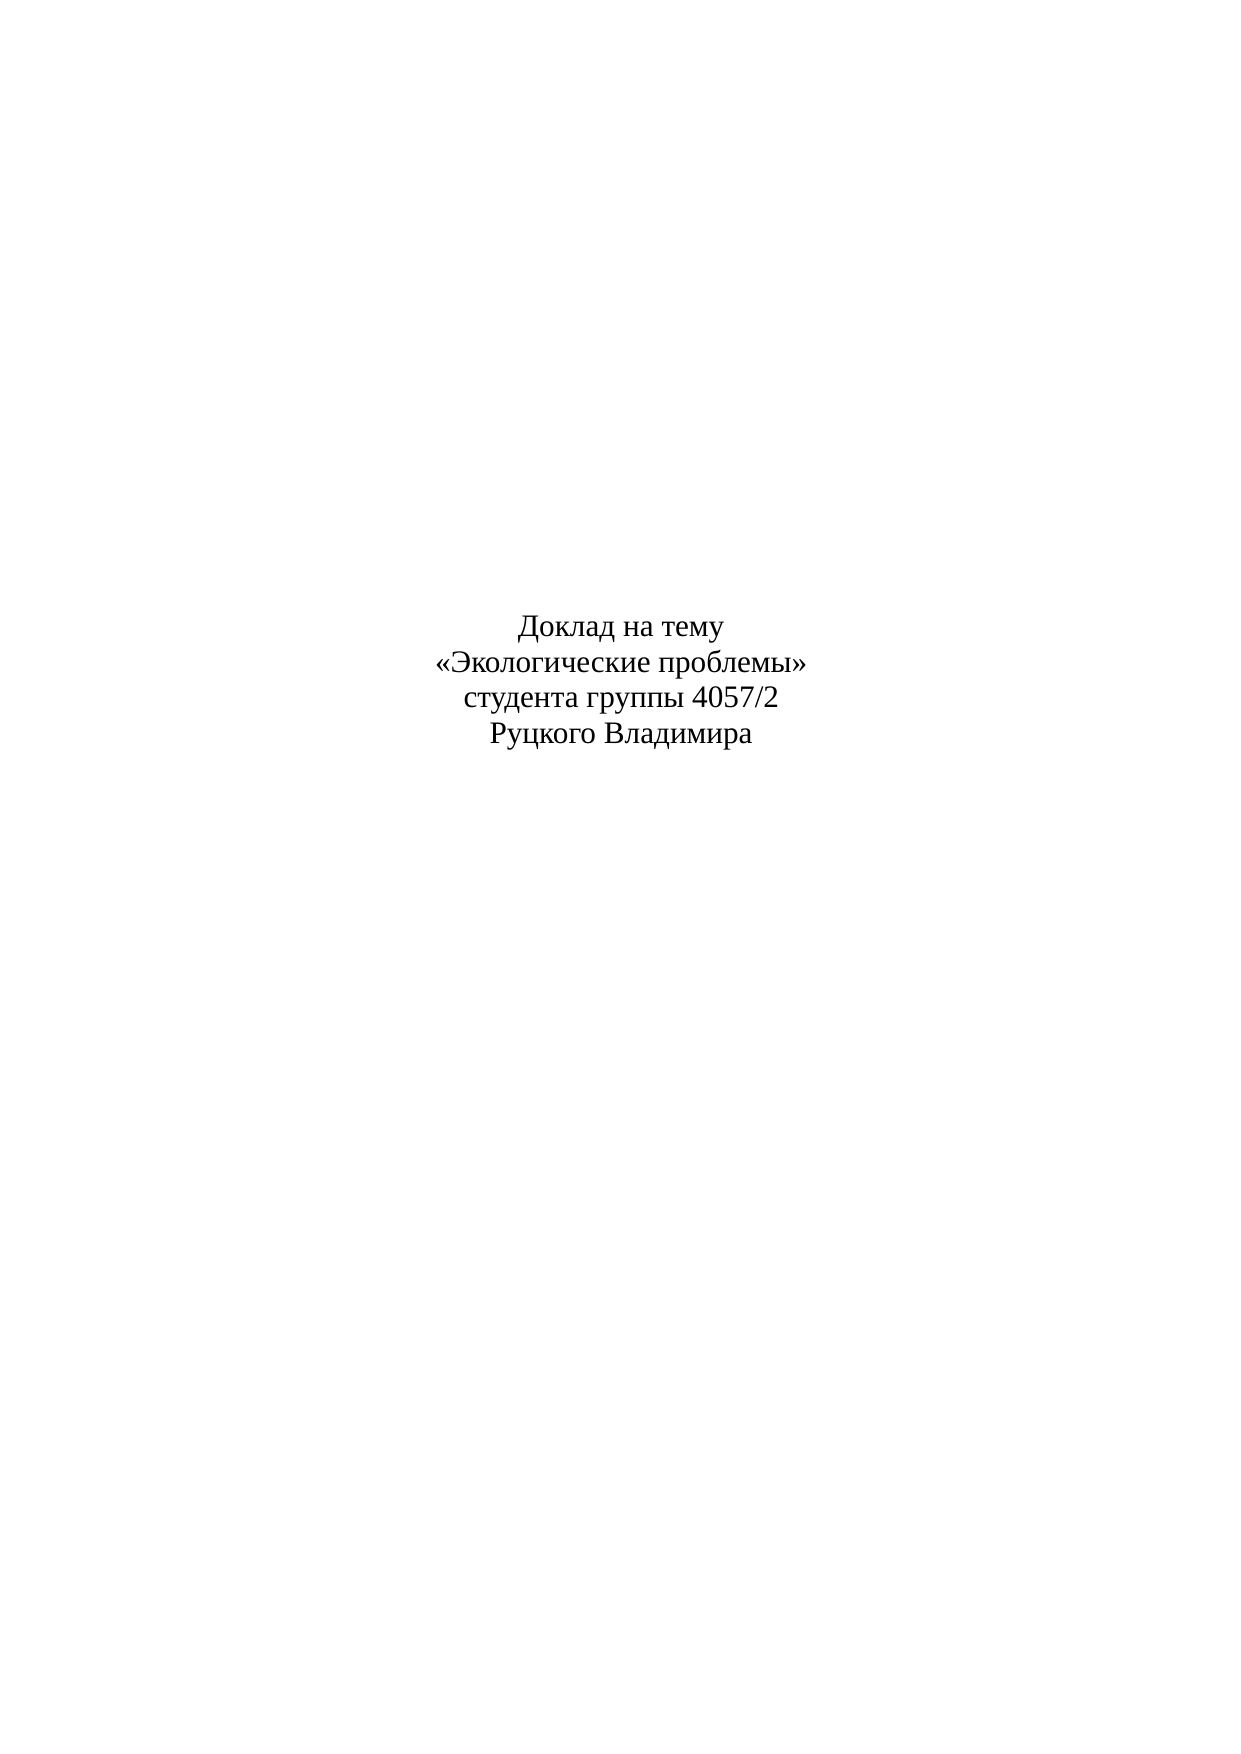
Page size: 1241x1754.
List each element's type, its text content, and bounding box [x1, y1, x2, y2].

text Руцкого Владимира [120, 715, 1122, 751]
text студента группы 4057/2 [120, 679, 1122, 715]
text Доклад на тему [120, 607, 1122, 643]
text «Экологические проблемы» [120, 643, 1122, 679]
